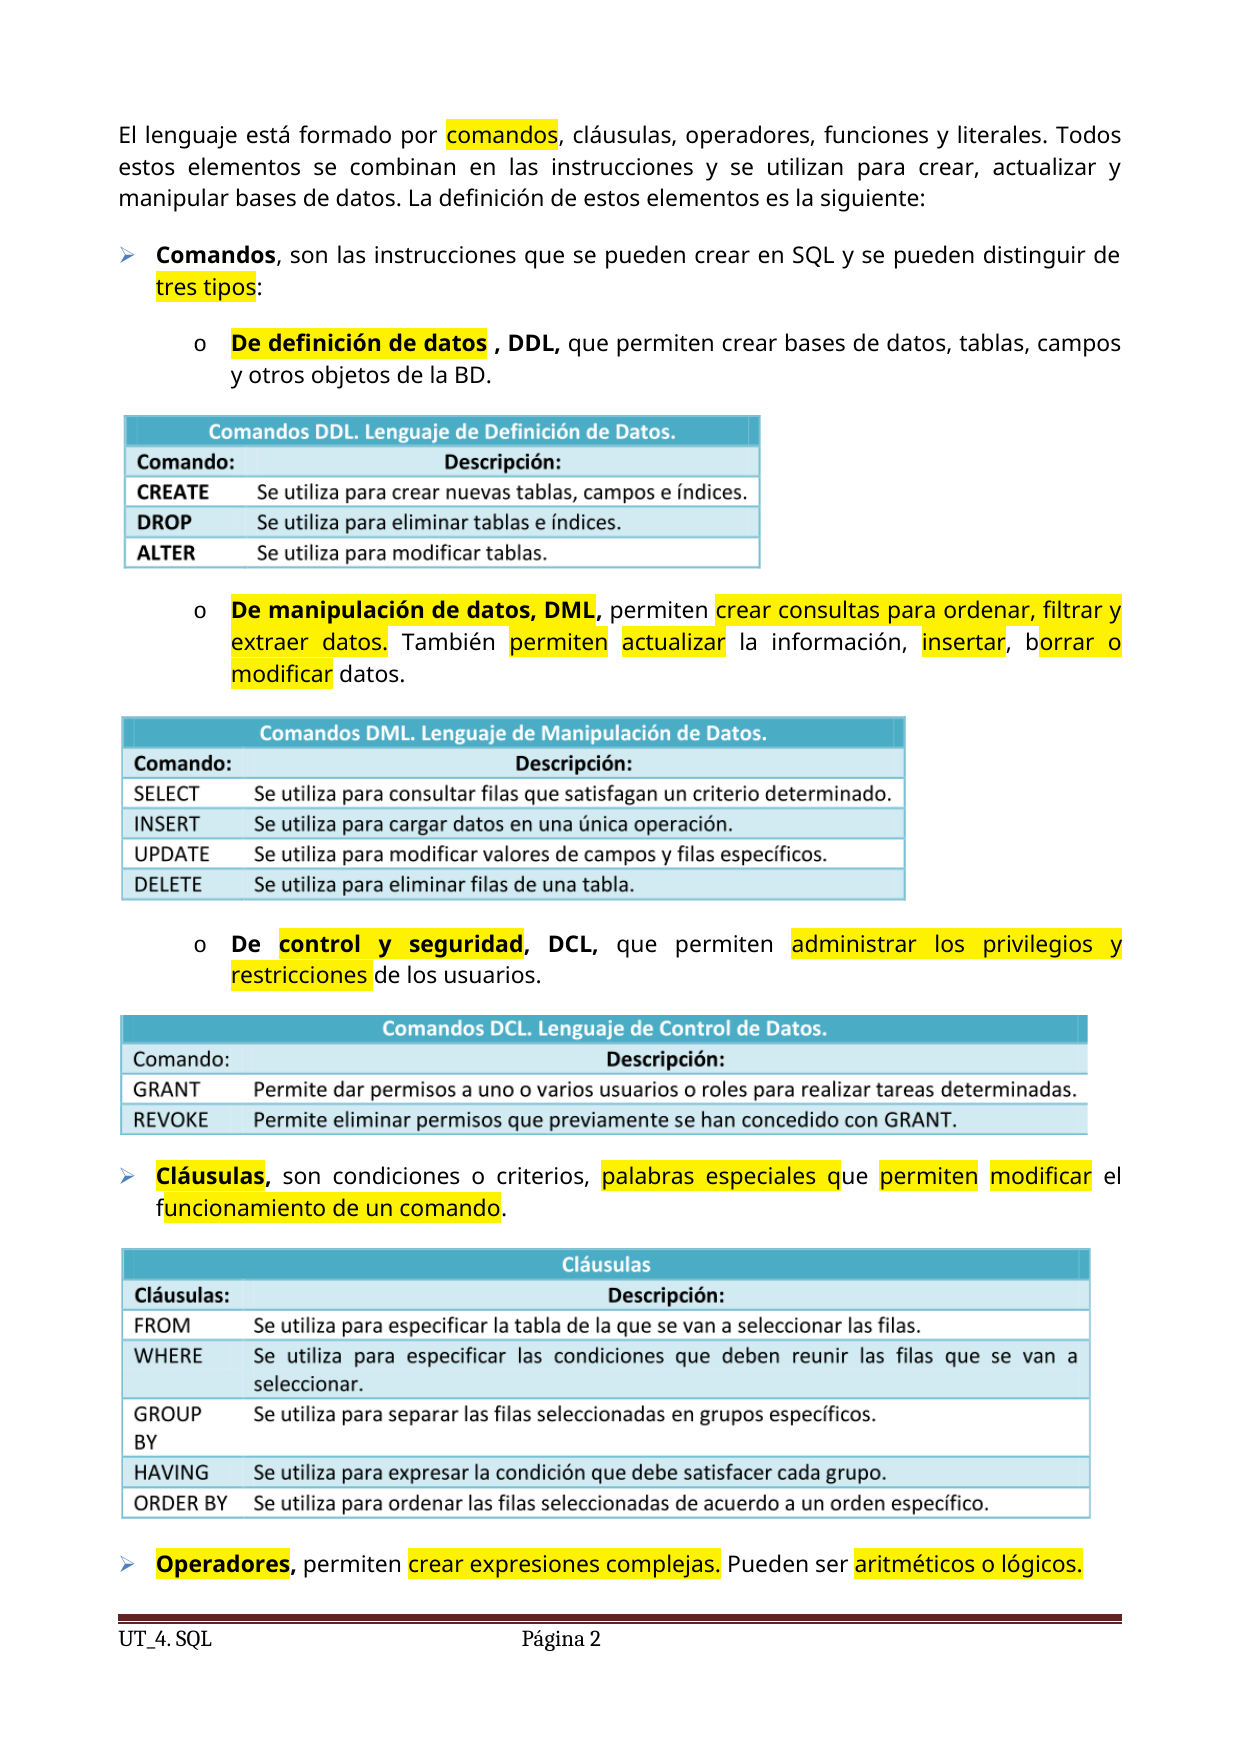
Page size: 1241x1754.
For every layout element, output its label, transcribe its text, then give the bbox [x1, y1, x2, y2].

picture [121, 415, 769, 569]
list De definición de datos , DDL, que permiten crear bases de datos, tablas, campos y otros objetos de la BD. [193, 327, 1122, 391]
list Comandos, son las instrucciones que se pueden crear en SQL y se pueden distinguir de tres tipos: [118, 238, 1122, 302]
picture [121, 1248, 1091, 1523]
list De manipulación de datos, DML, permiten crear consultas para ordenar, filtrar y extraer datos. También permiten actualizar la información, insertar, borrar o modificar datos. [193, 594, 1122, 689]
list Operadores, permiten crear expresiones complejas. Pueden ser aritméticos o lógicos. [118, 1547, 1122, 1579]
picture [121, 714, 909, 903]
text El lenguaje está formado por comandos, cláusulas, operadores, funciones y literales. Todos estos elementos se combinan en las instrucciones y se utilizan para crear, actualizar y manipular bases de datos. La definición de estos elementos es la siguiente: [118, 118, 1122, 213]
list Cláusulas, son condiciones o criterios, palabras especiales que permiten modificar el funcionamiento de un comando. [118, 1159, 1122, 1223]
picture [118, 1015, 1088, 1135]
list De control y seguridad, DCL, que permiten administrar los privilegios y restricciones de los usuarios. [193, 927, 1122, 991]
